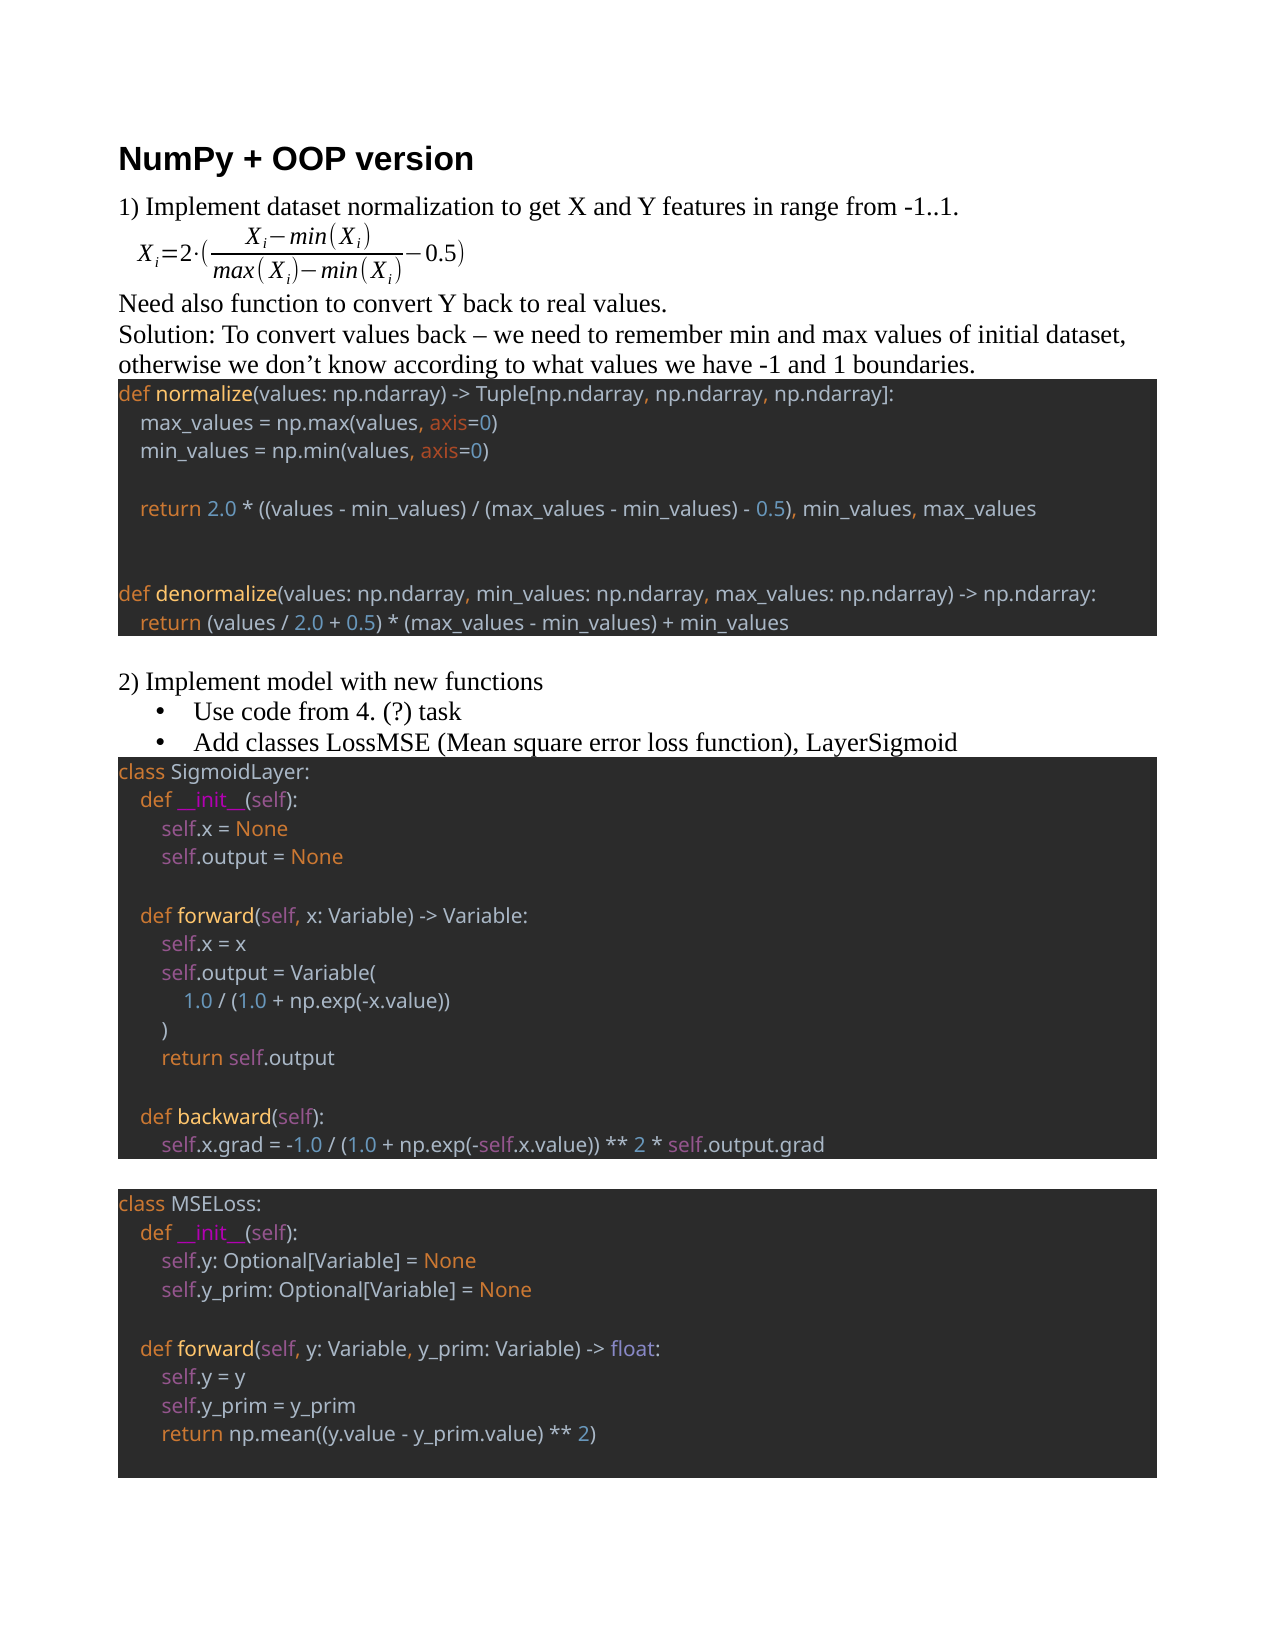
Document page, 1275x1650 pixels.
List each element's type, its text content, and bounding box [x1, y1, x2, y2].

subtitle NumPy + OOP version [118, 139, 1157, 178]
text Need also function to convert Y back to real values. [118, 288, 1157, 318]
list Add classes LossMSE (Mean square error loss function), LayerSigmoid [156, 726, 1157, 757]
text 1) Implement dataset normalization to get X and Y features in range from -1..1. [118, 190, 1157, 221]
text 2) Implement model with new functions [118, 665, 1157, 696]
text Solution: To convert values back – we need to remember min and max values of initial dataset, otherwise we don’t know according to what values we have -1 and 1 boundaries. [118, 318, 1157, 379]
text class MSELoss: def __init__(self): self.y: Optional[Variable] = None self.y_prim: Optional[Variable] = None def forward(self, y: Variable, y_prim: Variable) -> float: self.y = y self.y_prim = y_prim return np.mean((y.value - y_prim.value) ** 2) [118, 1189, 1157, 1478]
list Use code from 4. (?) task [156, 696, 1157, 726]
text class SigmoidLayer: def __init__(self): self.x = None self.output = None def forward(self, x: Variable) -> Variable: self.x = x self.output = Variable( 1.0 / (1.0 + np.exp(-x.value)) ) return self.output def backward(self): self.x.grad = -1.0 / (1.0 + np.exp(-self.x.value)) ** 2 * self.output.grad [118, 757, 1157, 1159]
text def normalize(values: np.ndarray) -> Tuple[np.ndarray, np.ndarray, np.ndarray]: max_values = np.max(values, axis=0) min_values = np.min(values, axis=0) return 2.0 * ((values - min_values) / (max_values - min_values) - 0.5), min_values, max_values def denormalize(values: np.ndarray, min_values: np.ndarray, max_values: np.ndarray) -> np.ndarray: return (values / 2.0 + 0.5) * (max_values - min_values) + min_values [118, 379, 1157, 636]
